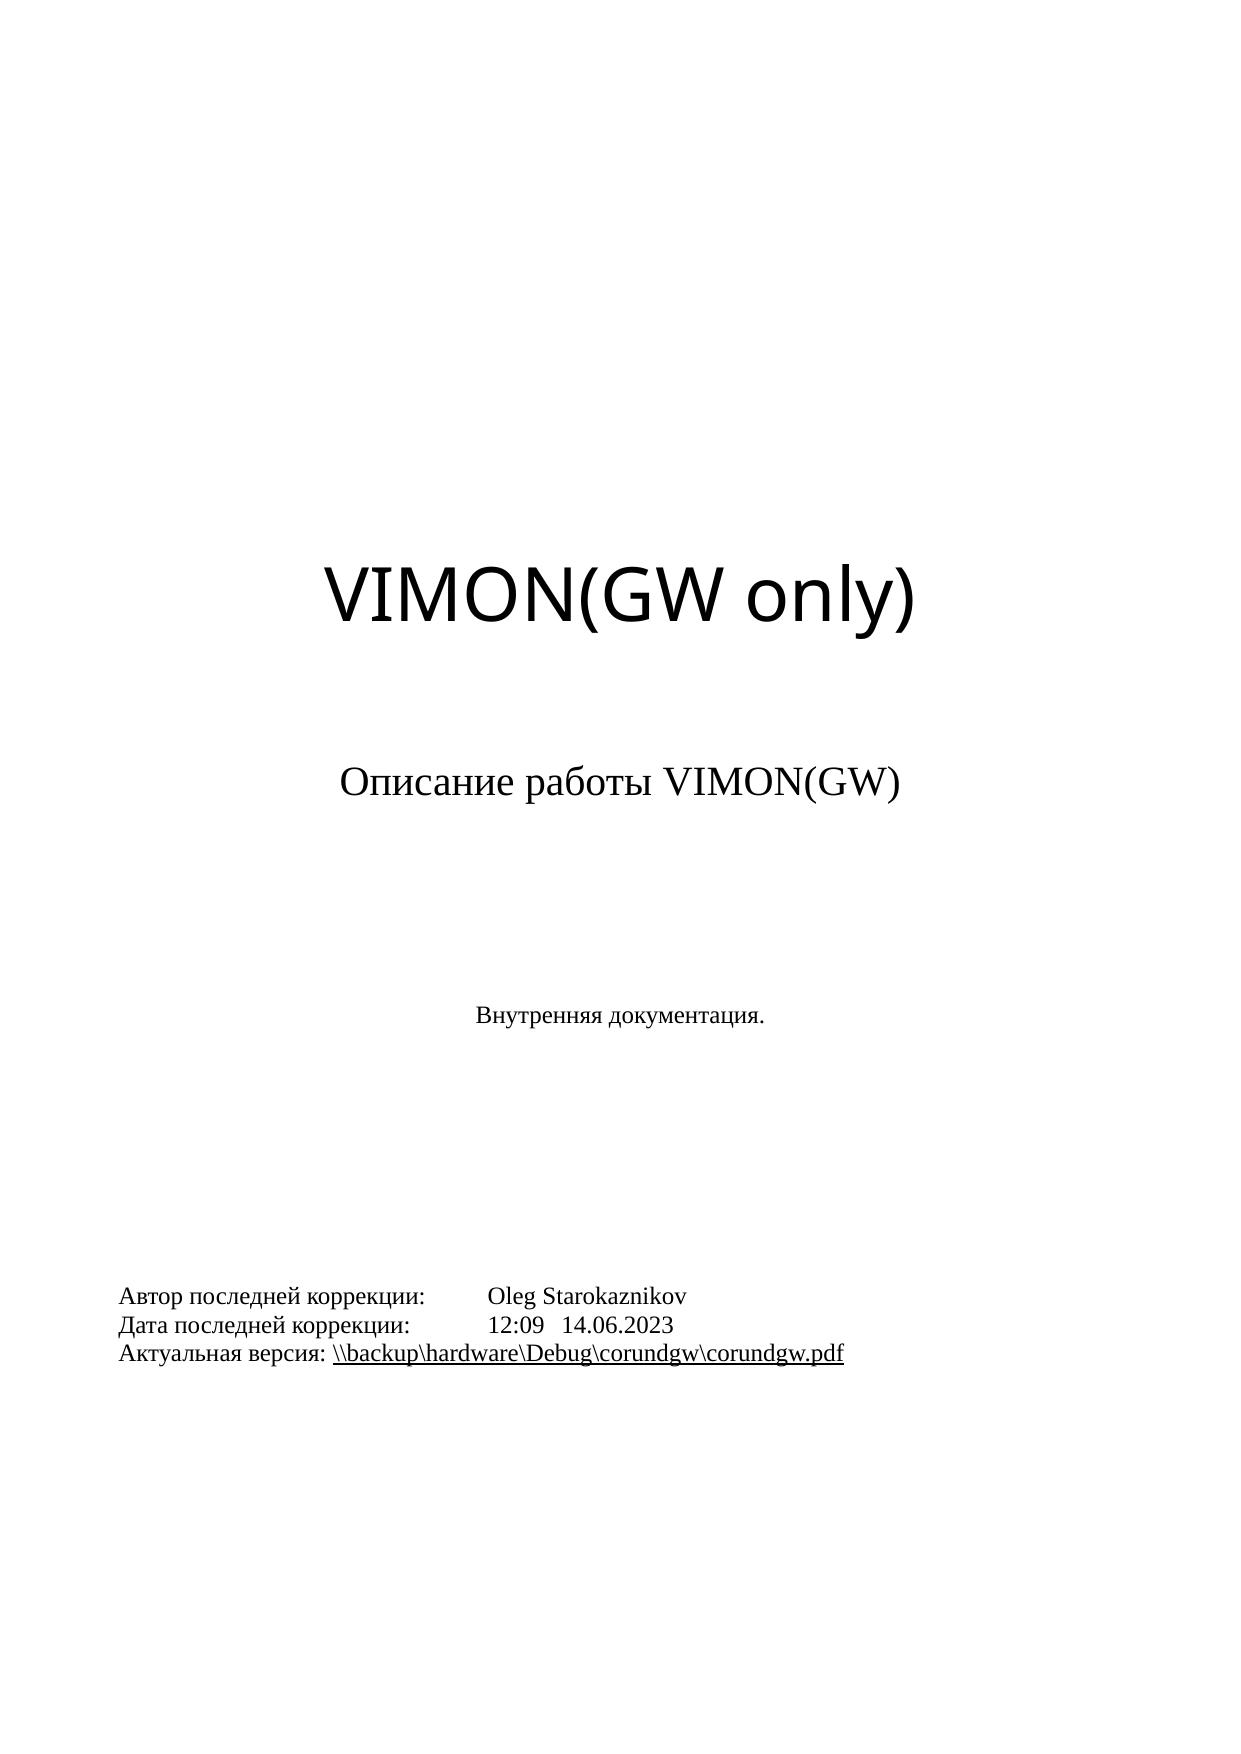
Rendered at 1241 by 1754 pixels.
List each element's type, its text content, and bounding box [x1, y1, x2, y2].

text VIMON(GW only) [118, 542, 1122, 644]
text Описание работы VIMON(GW) [118, 756, 1122, 804]
text Актуальная версия: \\backup\hardware\Debug\corundgw\corundgw.pdf [118, 1338, 1122, 1367]
text Автор последней коррекции: Oleg Starokaznikov [118, 1281, 1122, 1310]
text Внутренняя документация. [118, 1000, 1122, 1029]
text Дата последней коррекции: 12:09 14.06.2023 [118, 1310, 1122, 1338]
